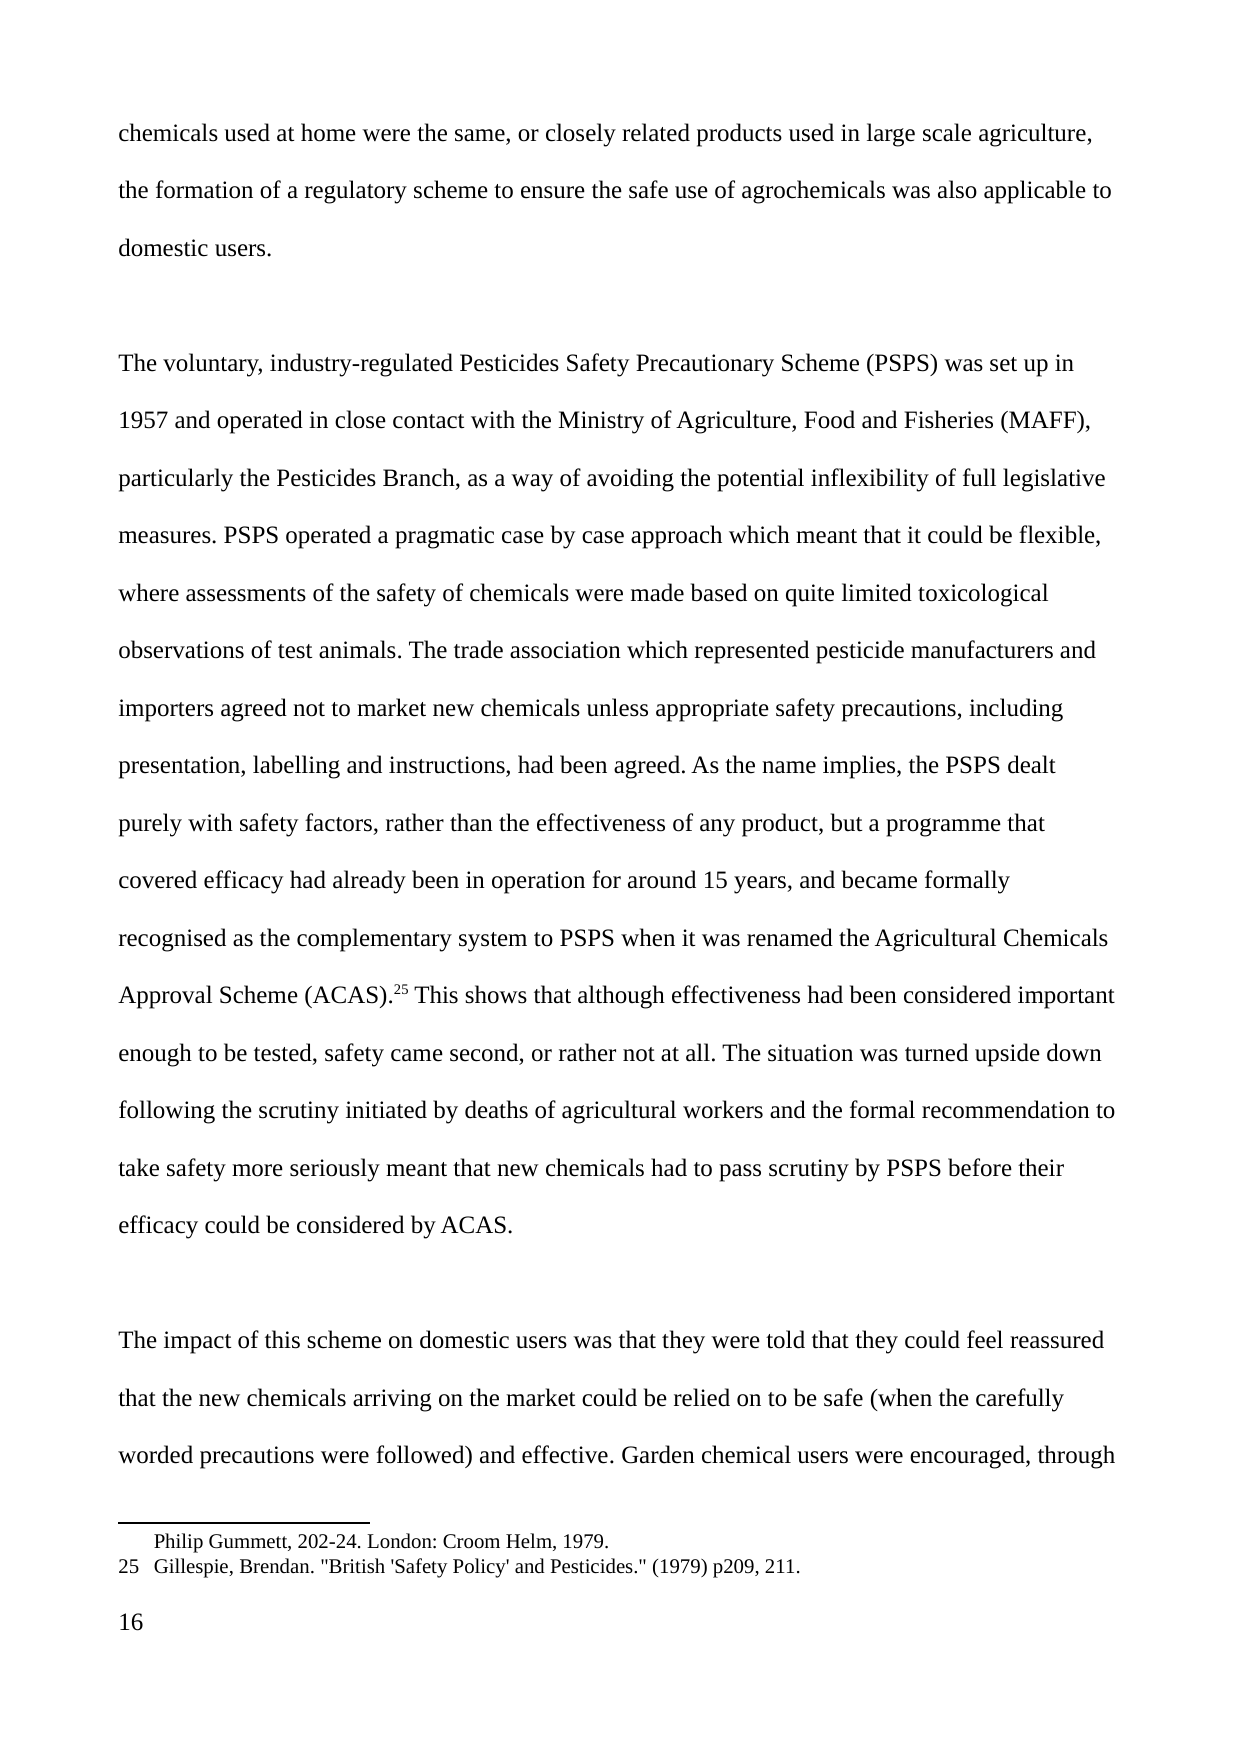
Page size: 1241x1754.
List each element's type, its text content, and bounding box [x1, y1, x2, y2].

text Philip Gummett, 202-24. London: Croom Helm, 1979. [118, 1529, 1122, 1553]
text chemicals used at home were the same, or closely related products used in large scale agriculture, the formation of a regulatory scheme to ensure the safe use of agrochemicals was also applicable to domestic users. [118, 118, 1122, 262]
text The voluntary, industry-regulated Pesticides Safety Precautionary Scheme (PSPS) was set up in 1957 and operated in close contact with the Ministry of Agriculture, Food and Fisheries (MAFF), particularly the Pesticides Branch, as a way of avoiding the potential inflexibility of full legislative measures. PSPS operated a pragmatic case by case approach which meant that it could be flexible, where assessments of the safety of chemicals were made based on quite limited toxicological observations of test animals. The trade association which represented pesticide manufacturers and importers agreed not to market new chemicals unless appropriate safety precautions, including presentation, labelling and instructions, had been agreed. As the name implies, the PSPS dealt purely with safety factors, rather than the effectiveness of any product, but a programme that covered efficacy had already been in operation for around 15 years, and became formally recognised as the complementary system to PSPS when it was renamed the Agricultural Chemicals Approval Scheme (ACAS). This shows that although effectiveness had been considered important enough to be tested, safety came second, or rather not at all. The situation was turned upside down following the scrutiny initiated by deaths of agricultural workers and the formal recommendation to take safety more seriously meant that new chemicals had to pass scrutiny by PSPS before their efficacy could be considered by ACAS. [118, 348, 1122, 1239]
text The impact of this scheme on domestic users was that they were told that they could feel reassured that the new chemicals arriving on the market could be relied on to be safe (when the carefully worded precautions were followed) and effective. Garden chemical users were encouraged, through [118, 1326, 1122, 1469]
text Gillespie, Brendan. "British 'Safety Policy' and Pesticides." (1979) p209, 211. [118, 1553, 1122, 1578]
